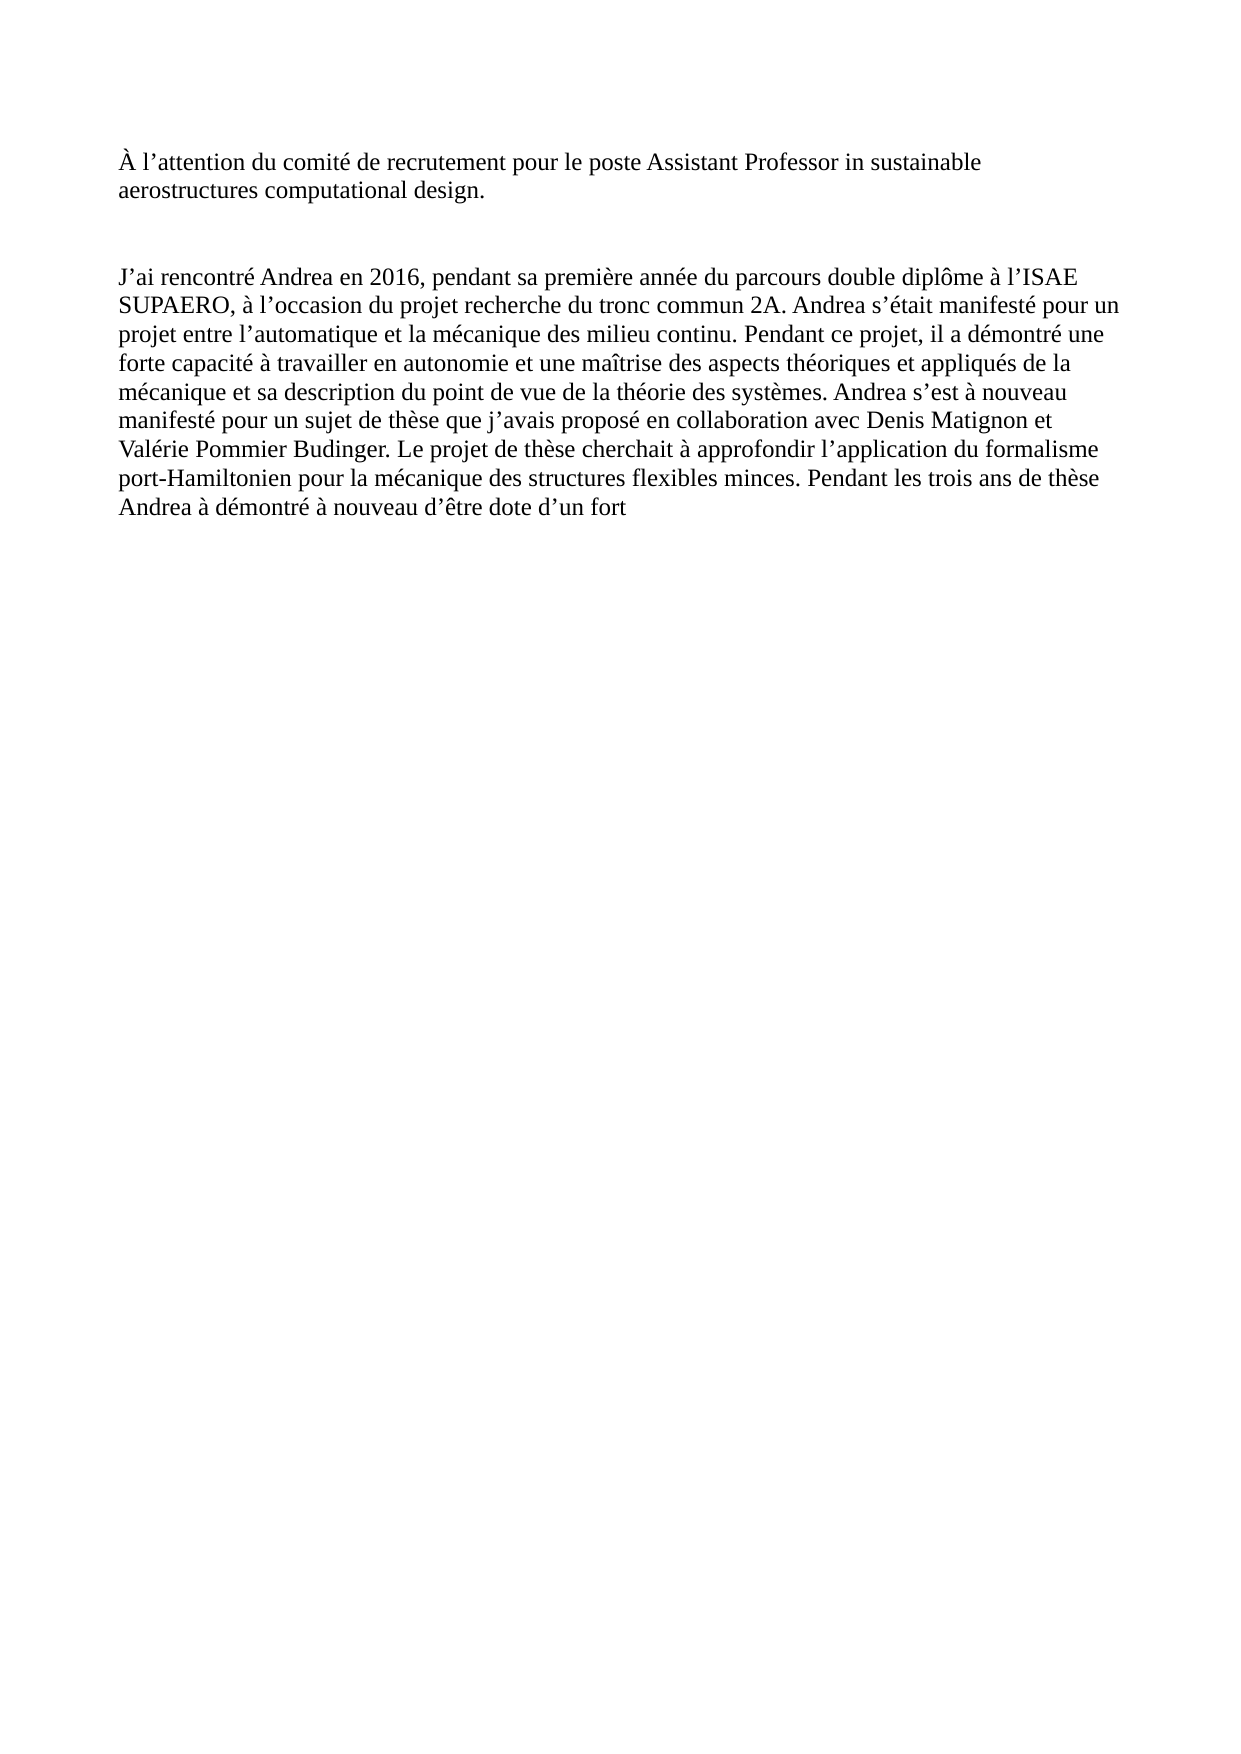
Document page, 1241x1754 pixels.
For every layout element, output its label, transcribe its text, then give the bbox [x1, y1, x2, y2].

text À l’attention du comité de recrutement pour le poste Assistant Professor in sustainable aerostructures computational design. [118, 147, 1122, 204]
text J’ai rencontré Andrea en 2016, pendant sa première année du parcours double diplôme à l’ISAE SUPAERO, à l’occasion du projet recherche du tronc commun 2A. Andrea s’était manifesté pour un projet entre l’automatique et la mécanique des milieu continu. Pendant ce projet, il a démontré une forte capacité à travailler en autonomie et une maîtrise des aspects théoriques et appliqués de la mécanique et sa description du point de vue de la théorie des systèmes. Andrea s’est à nouveau manifesté pour un sujet de thèse que j’avais proposé en collaboration avec Denis Matignon et Valérie Pommier Budinger. Le projet de thèse cherchait à approfondir l’application du formalisme port-Hamiltonien pour la mécanique des structures flexibles minces. Pendant les trois ans de thèse Andrea à démontré à nouveau d’être dote d’un fort [118, 262, 1122, 521]
